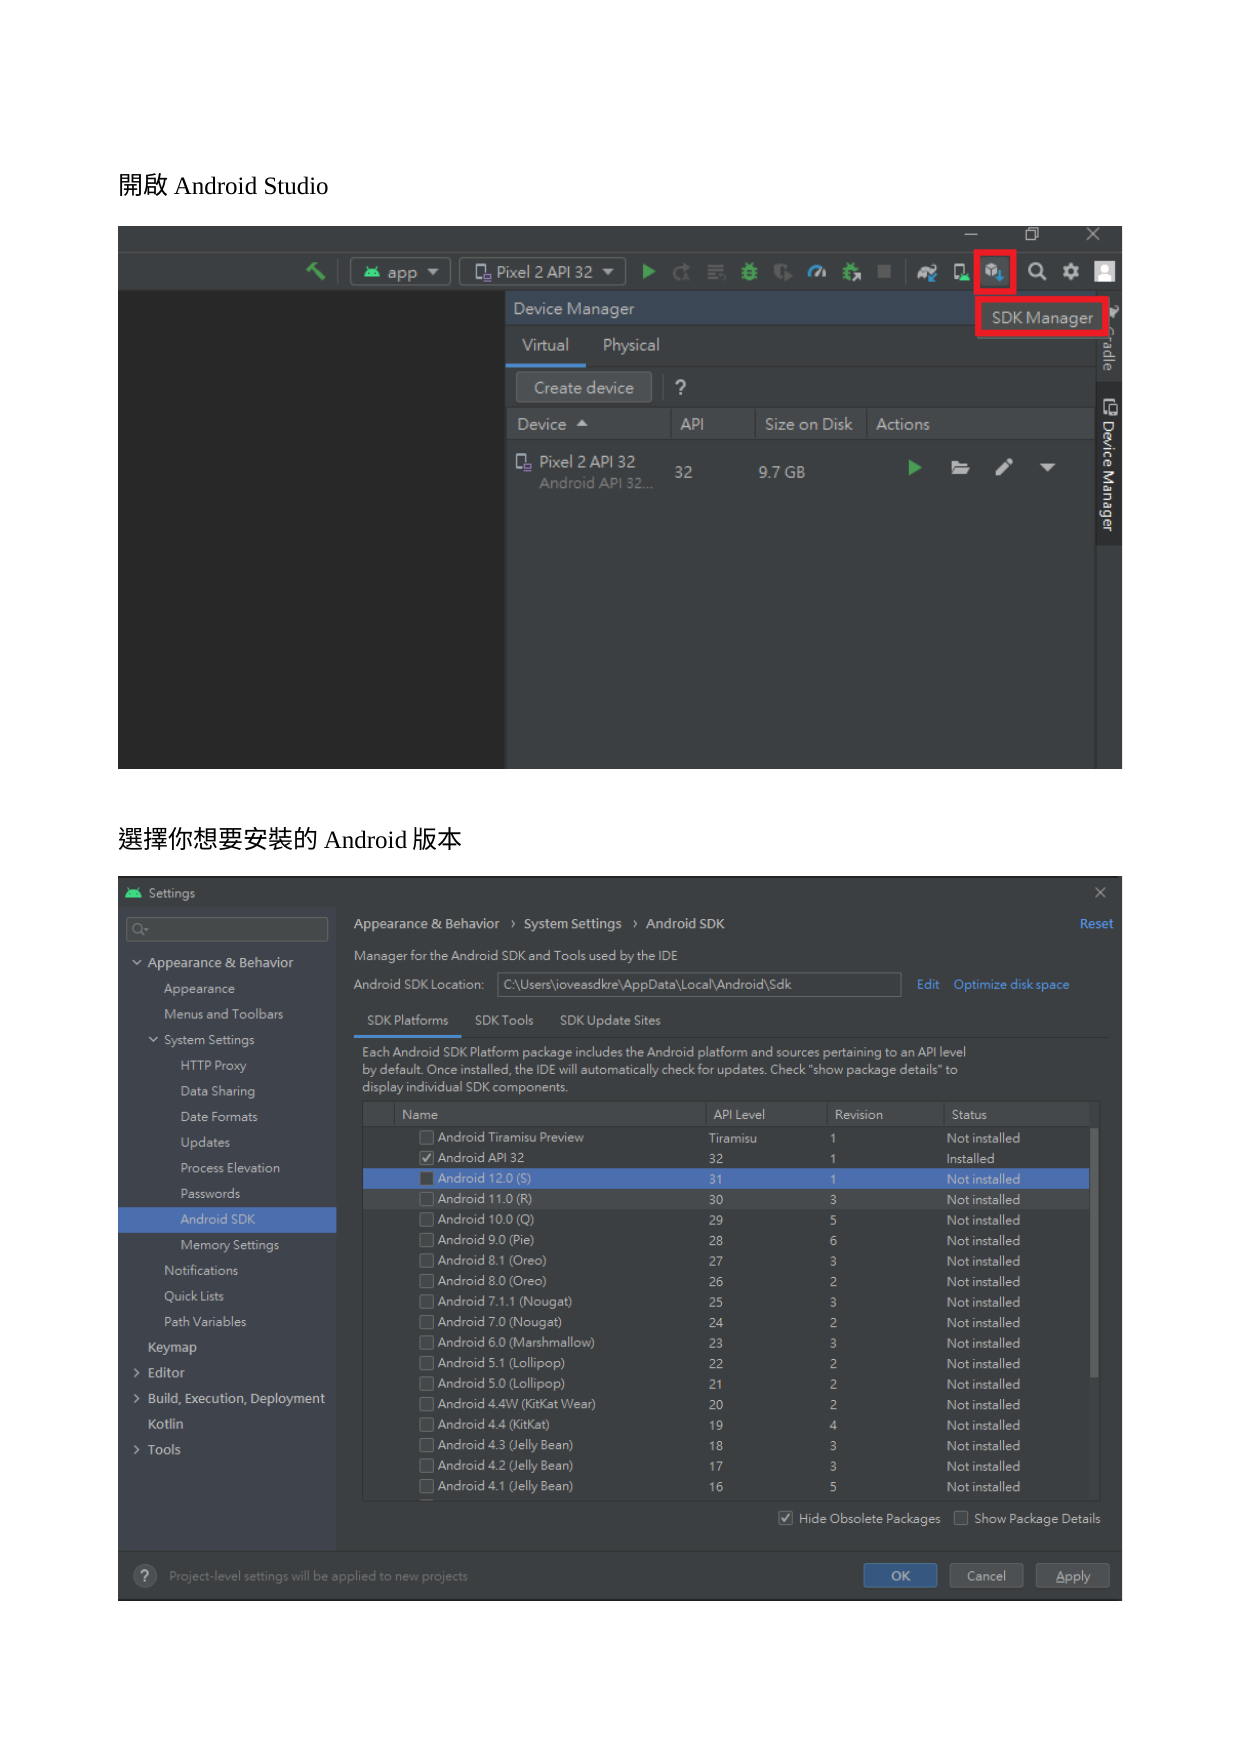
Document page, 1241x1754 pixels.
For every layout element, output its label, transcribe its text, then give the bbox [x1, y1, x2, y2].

picture [118, 876, 1123, 1601]
text 開啟 Android Studio [118, 166, 1122, 202]
picture [118, 226, 1123, 769]
text 選擇你想要安裝的 Android版本 [118, 820, 1122, 856]
